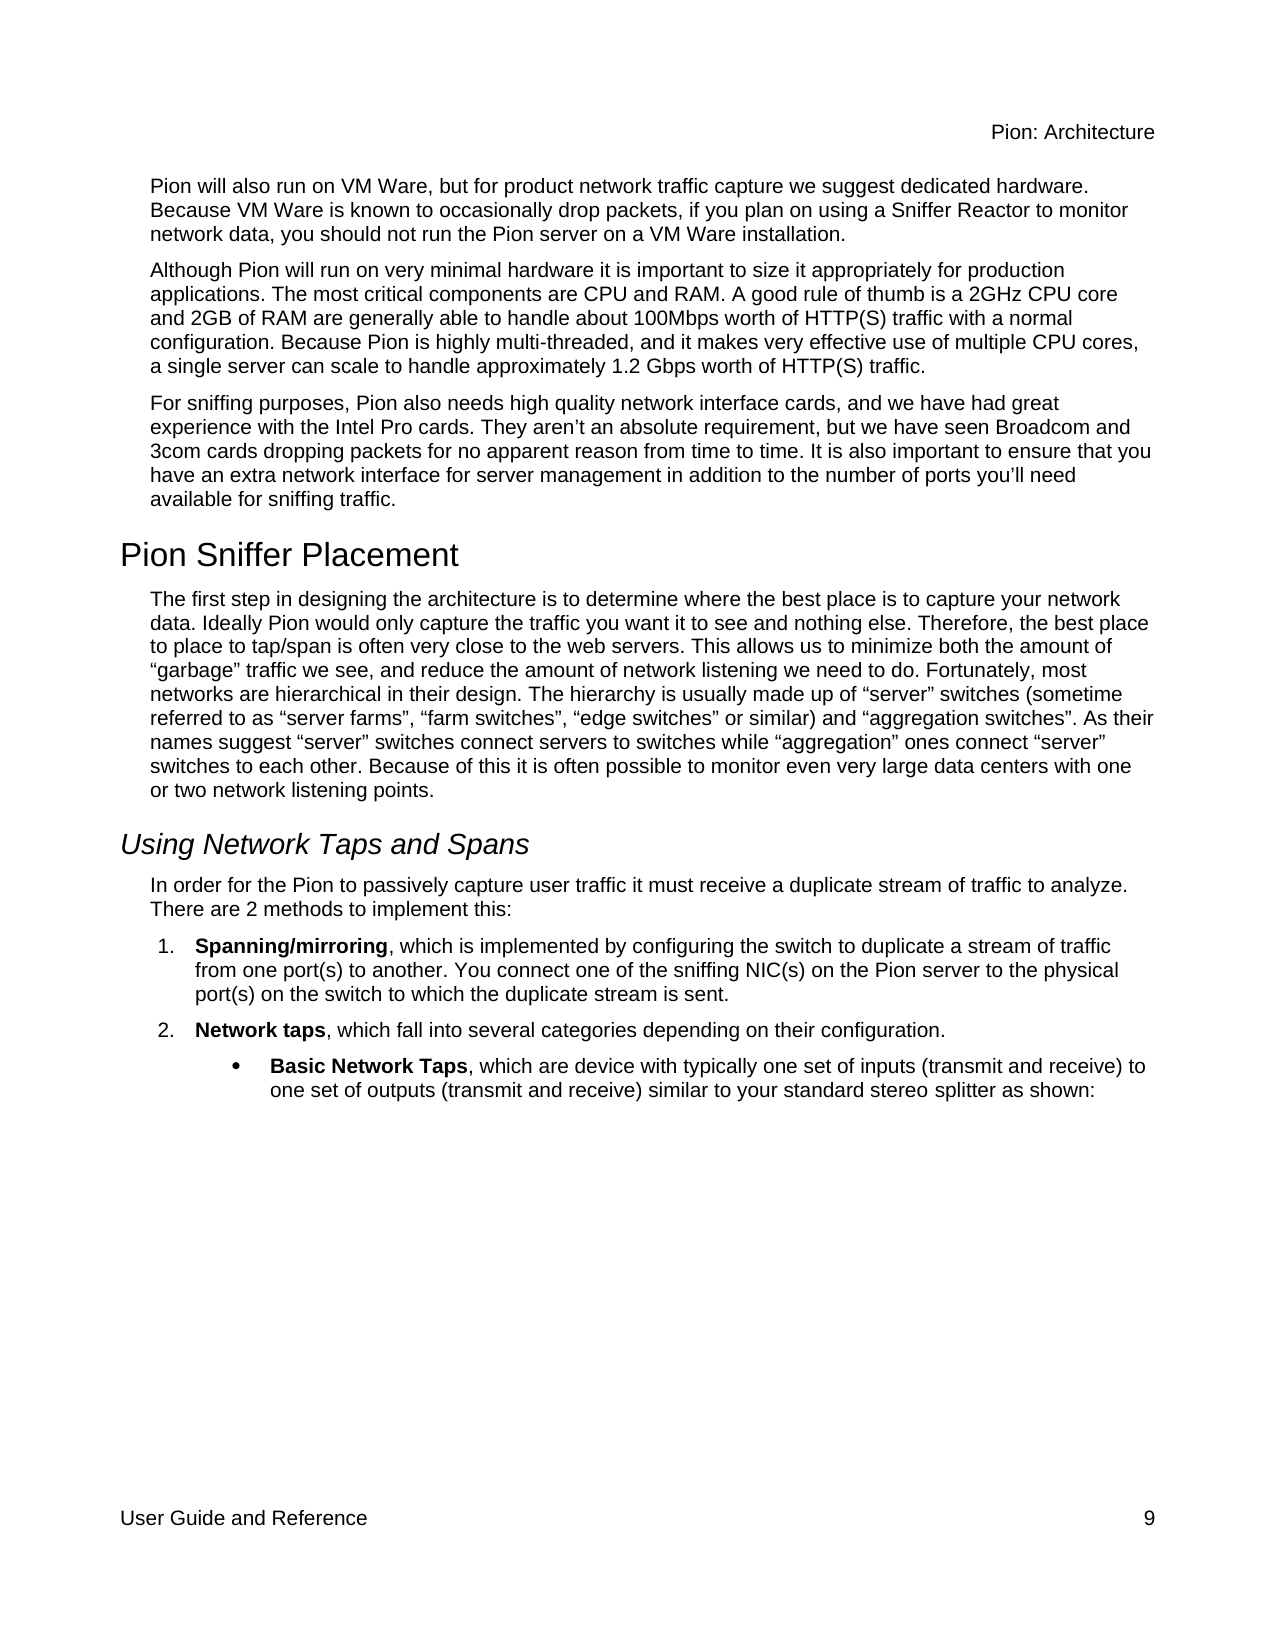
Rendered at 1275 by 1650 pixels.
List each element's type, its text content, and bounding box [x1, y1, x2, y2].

text In order for the Pion to passively capture user traffic it must receive a duplicate stream of traffic to analyze. There are 2 methods to implement this: [150, 873, 1155, 921]
text For sniffing purposes, Pion also needs high quality network interface cards, and we have had great experience with the Intel Pro cards. They aren’t an absolute requirement, but we have seen Broadcom and 3com cards dropping packets for no apparent reason from time to time. It is also important to ensure that you have an extra network interface for server management in addition to the number of ports you’ll need available for sniffing traffic. [150, 391, 1155, 510]
text Pion will also run on VM Ware, but for product network traffic capture we suggest dedicated hardware. Because VM Ware is known to occasionally drop packets, if you plan on using a Sniffer Reactor to monitor network data, you should not run the Pion server on a VM Ware installation. [150, 174, 1155, 246]
subtitle Pion Sniffer Placement [120, 535, 1155, 574]
list Network taps, which fall into several categories depending on their configuration. [157, 1018, 1155, 1042]
text The first step in designing the architecture is to determine where the best place is to capture your network data. Ideally Pion would only capture the traffic you want it to see and nothing else. Therefore, the best place to place to tap/span is often very close to the web servers. This allows us to minimize both the amount of “garbage” traffic we see, and reduce the amount of network listening we need to do. Fortunately, most networks are hierarchical in their design. The hierarchy is usually made up of “server” switches (sometime referred to as “server farms”, “farm switches”, “edge switches” or similar) and “aggregation switches”. As their names suggest “server” switches connect servers to switches while “aggregation” ones connect “server” switches to each other. Because of this it is often possible to monitor even very large data centers with one or two network listening points. [150, 586, 1155, 802]
list Basic Network Taps, which are device with typically one set of inputs (transmit and receive) to one set of outputs (transmit and receive) similar to your standard stereo splitter as shown: [232, 1054, 1155, 1102]
list Spanning/mirroring, which is implemented by configuring the switch to duplicate a stream of traffic from one port(s) to another. You connect one of the sniffing NIC(s) on the Pion server to the physical port(s) on the switch to which the duplicate stream is sent. [157, 933, 1155, 1005]
text Although Pion will run on very minimal hardware it is important to size it appropriately for production applications. The most critical components are CPU and RAM. A good rule of thumb is a 2GHz CPU core and 2GB of RAM are generally able to handle about 100Mbps worth of HTTP(S) traffic with a normal configuration. Because Pion is highly multi-threaded, and it makes very effective use of multiple CPU cores, a single server can scale to handle approximately 1.2 Gbps worth of HTTP(S) traffic. [150, 258, 1155, 378]
subtitle Using Network Taps and Spans [120, 827, 1155, 861]
